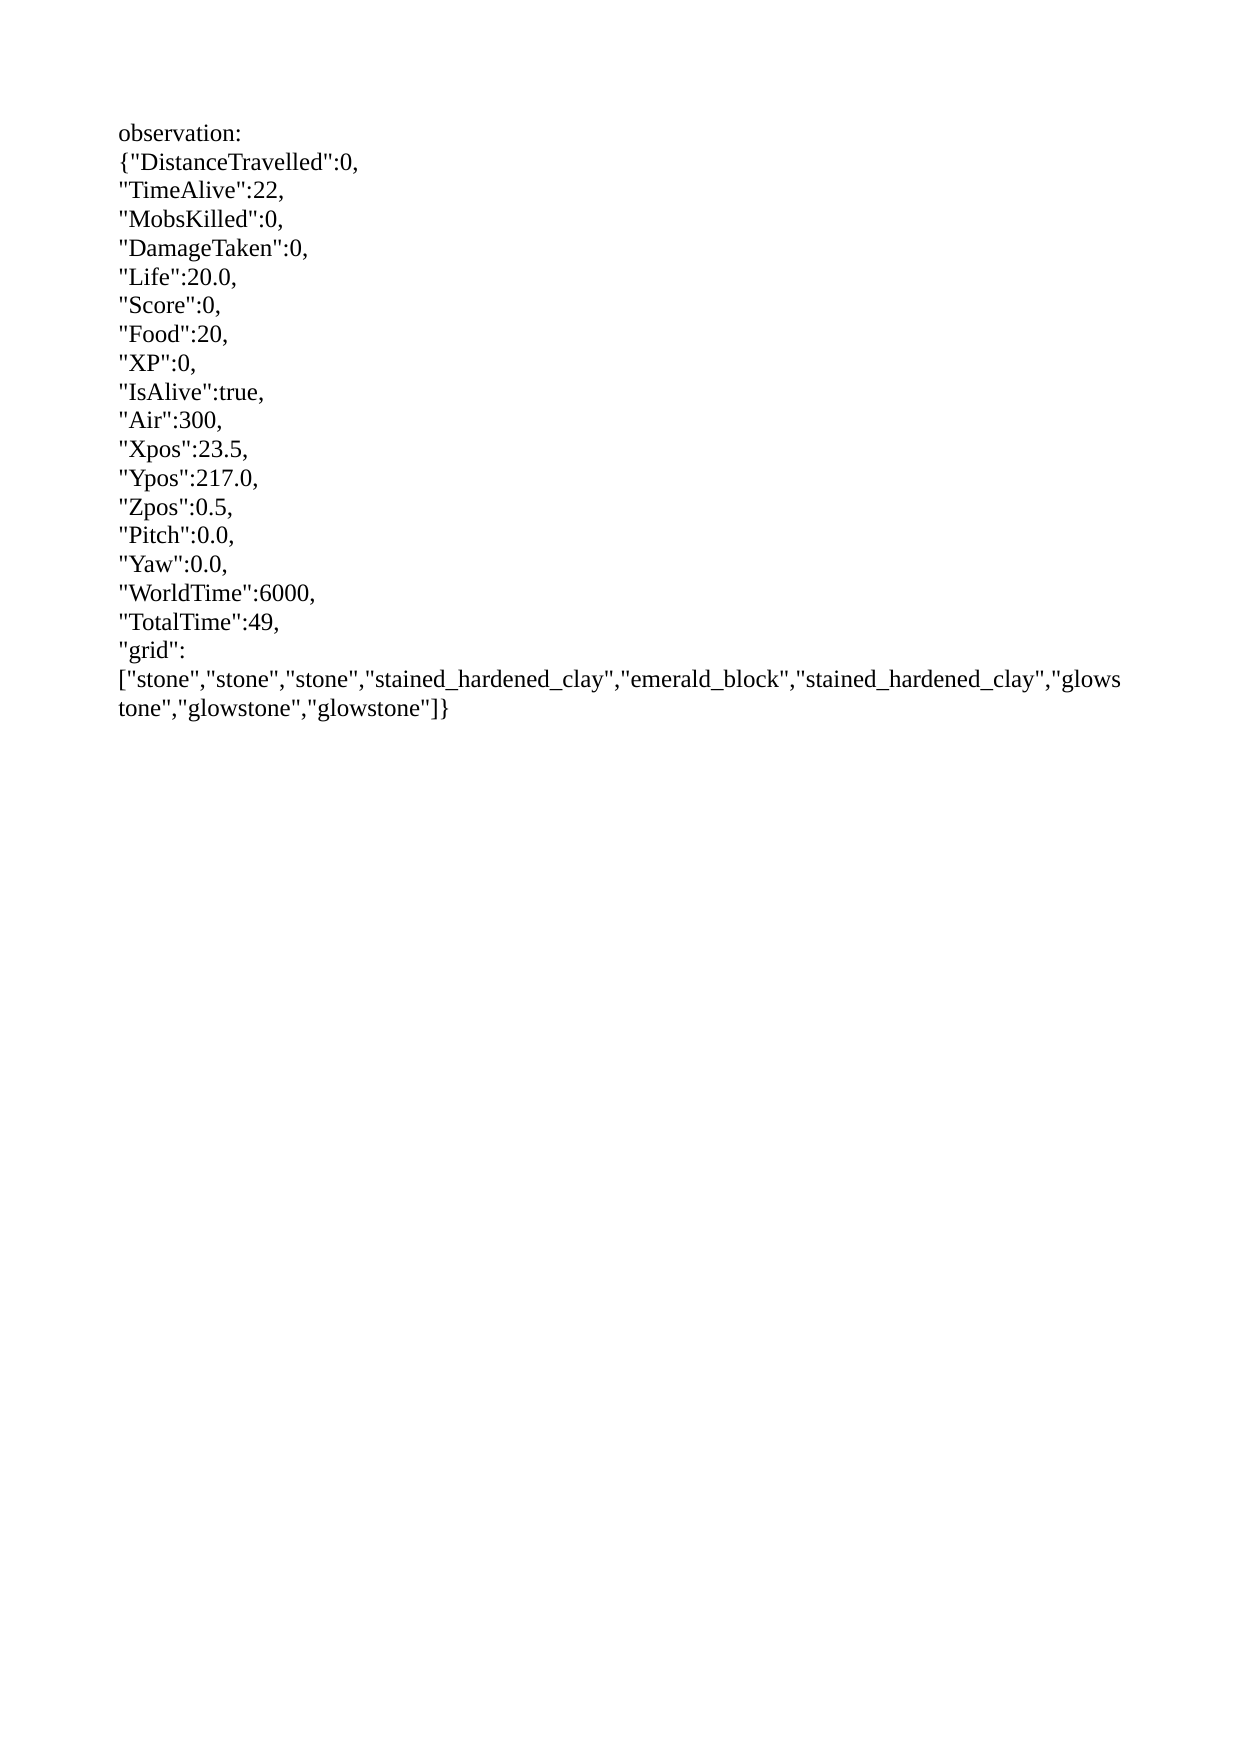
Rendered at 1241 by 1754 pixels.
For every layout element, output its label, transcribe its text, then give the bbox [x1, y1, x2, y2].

text {"DistanceTravelled":0, [118, 147, 1122, 176]
text "MobsKilled":0, [118, 204, 1122, 233]
text observation: [118, 118, 1122, 147]
text "XP":0, [118, 348, 1122, 377]
text "Life":20.0, [118, 262, 1122, 291]
text "TotalTime":49, [118, 607, 1122, 636]
text "Air":300, [118, 406, 1122, 434]
text "IsAlive":true, [118, 377, 1122, 406]
text "Ypos":217.0, [118, 463, 1122, 492]
text "WorldTime":6000, [118, 578, 1122, 607]
text "Food":20, [118, 319, 1122, 348]
text "Yaw":0.0, [118, 549, 1122, 578]
text "TimeAlive":22, [118, 176, 1122, 204]
text "Score":0, [118, 291, 1122, 319]
text "DamageTaken":0, [118, 233, 1122, 262]
text "Pitch":0.0, [118, 521, 1122, 549]
text "grid":["stone","stone","stone","stained_hardened_clay","emerald_block","stained_hardened_clay","glowstone","glowstone","glowstone"]} [118, 636, 1122, 722]
text "Zpos":0.5, [118, 492, 1122, 521]
text "Xpos":23.5, [118, 434, 1122, 463]
